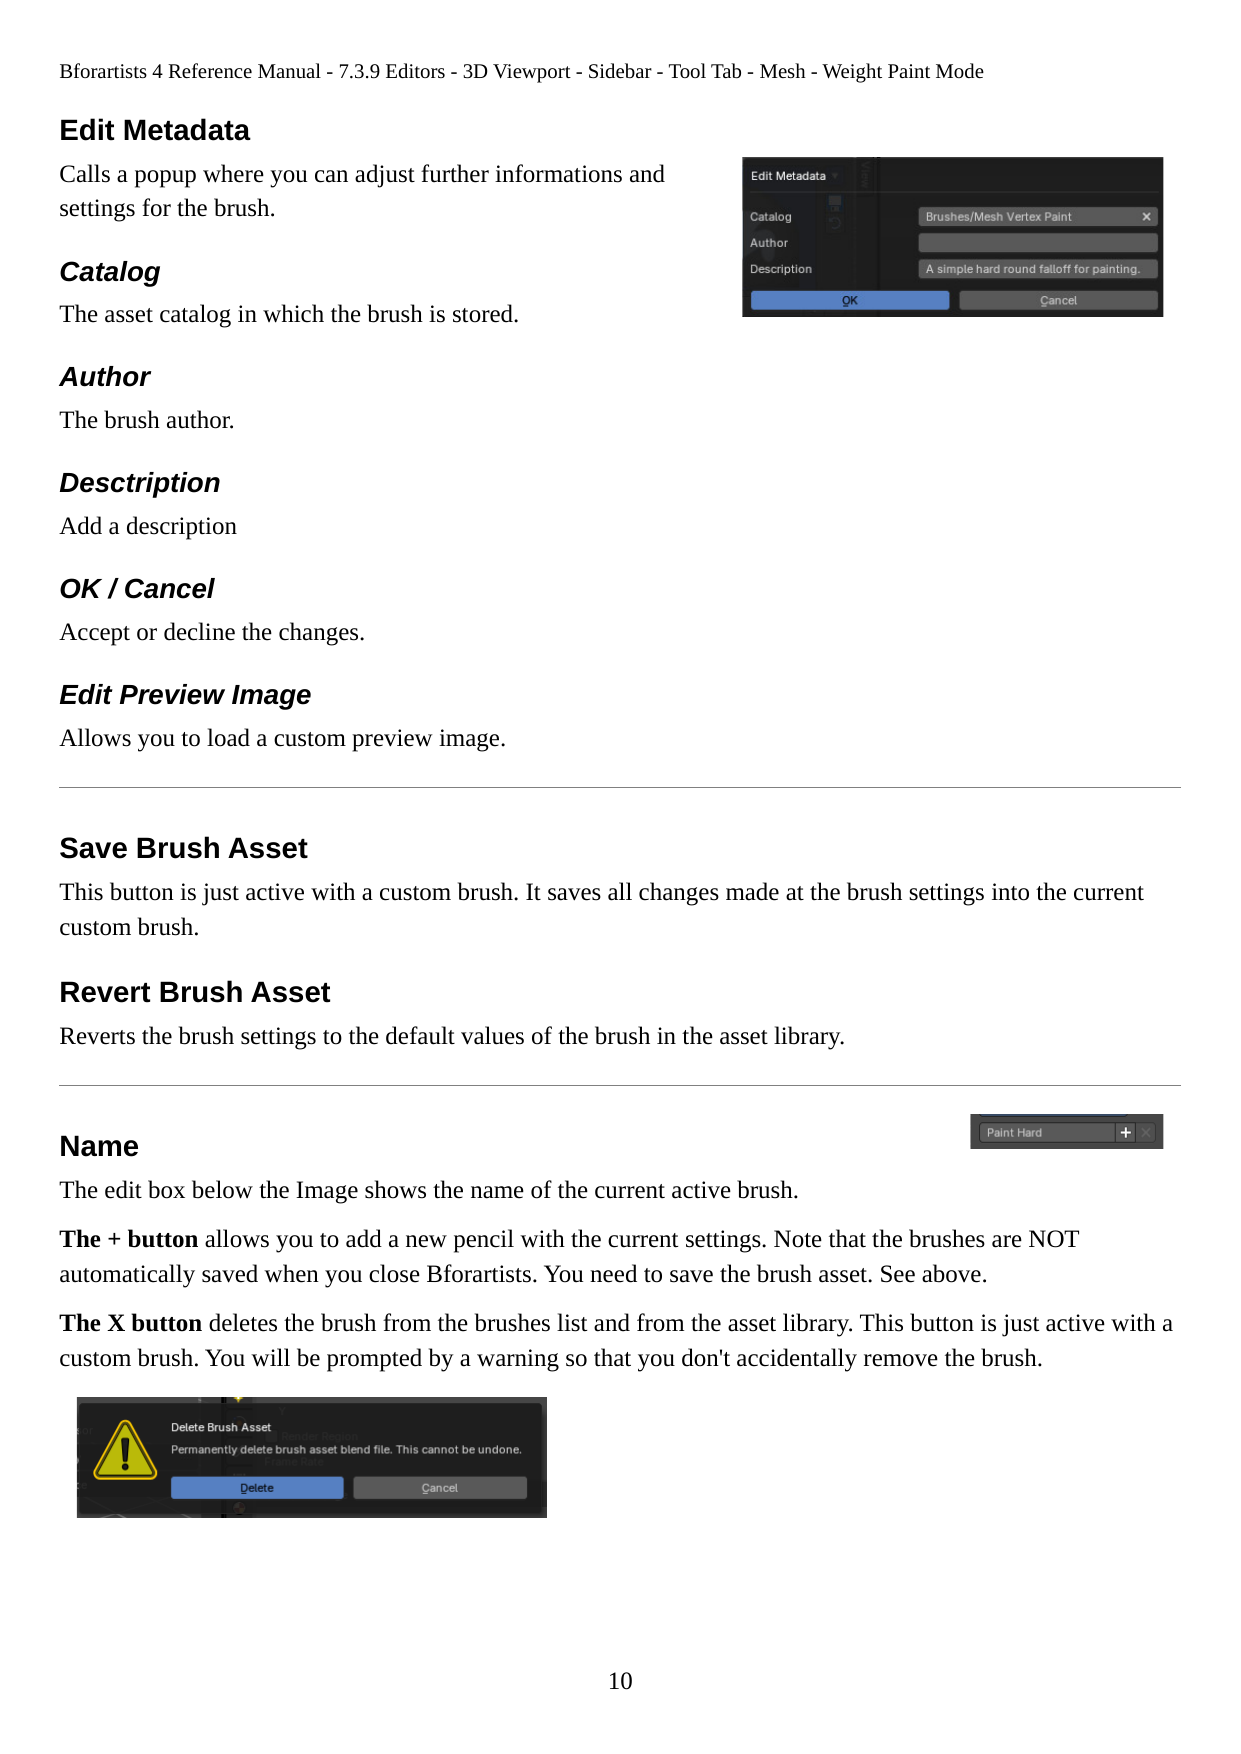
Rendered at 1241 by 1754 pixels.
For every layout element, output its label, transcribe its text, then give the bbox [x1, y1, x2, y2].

subtitle OK / Cancel [59, 573, 1181, 604]
subtitle Edit Metadata [59, 113, 1181, 146]
picture [76, 1397, 547, 1518]
text Accept or decline the changes. [59, 617, 1181, 646]
text Add a description [59, 511, 1181, 540]
text This button is just active with a custom brush. It saves all changes made at the brush settings into the current custom brush. [59, 877, 1181, 940]
text The brush author. [59, 405, 1181, 434]
text The + button allows you to add a new pencil with the current settings. Note that the brushes are NOT automatically saved when you close Bforartists. You need to save the brush asset. See above. [59, 1224, 1181, 1288]
subtitle Save Brush Asset [59, 831, 1181, 864]
subtitle Name [59, 1129, 1181, 1163]
picture [970, 1114, 1164, 1149]
text Reverts the brush settings to the default values of the brush in the asset library. [59, 1021, 1181, 1050]
subtitle Edit Preview Image [59, 679, 1181, 711]
text The X button deletes the brush from the brushes list and from the asset library. This button is just active with a custom brush. You will be prompted by a warning so that you don't accidentally remove the brush. [59, 1308, 1181, 1371]
subtitle Revert Brush Asset [59, 975, 1181, 1009]
text The asset catalog in which the brush is stored. [59, 299, 1181, 328]
subtitle Author [59, 361, 1181, 393]
picture [742, 157, 1164, 317]
text Allows you to load a custom preview image. [59, 723, 1181, 752]
text The edit box below the Image shows the name of the current active brush. [59, 1176, 1181, 1204]
text Calls a popup where you can adjust further informations and settings for the brush. [59, 159, 742, 222]
subtitle Desctription [59, 467, 1181, 499]
subtitle Catalog [59, 255, 742, 287]
subtitle [1164, 255, 1181, 287]
